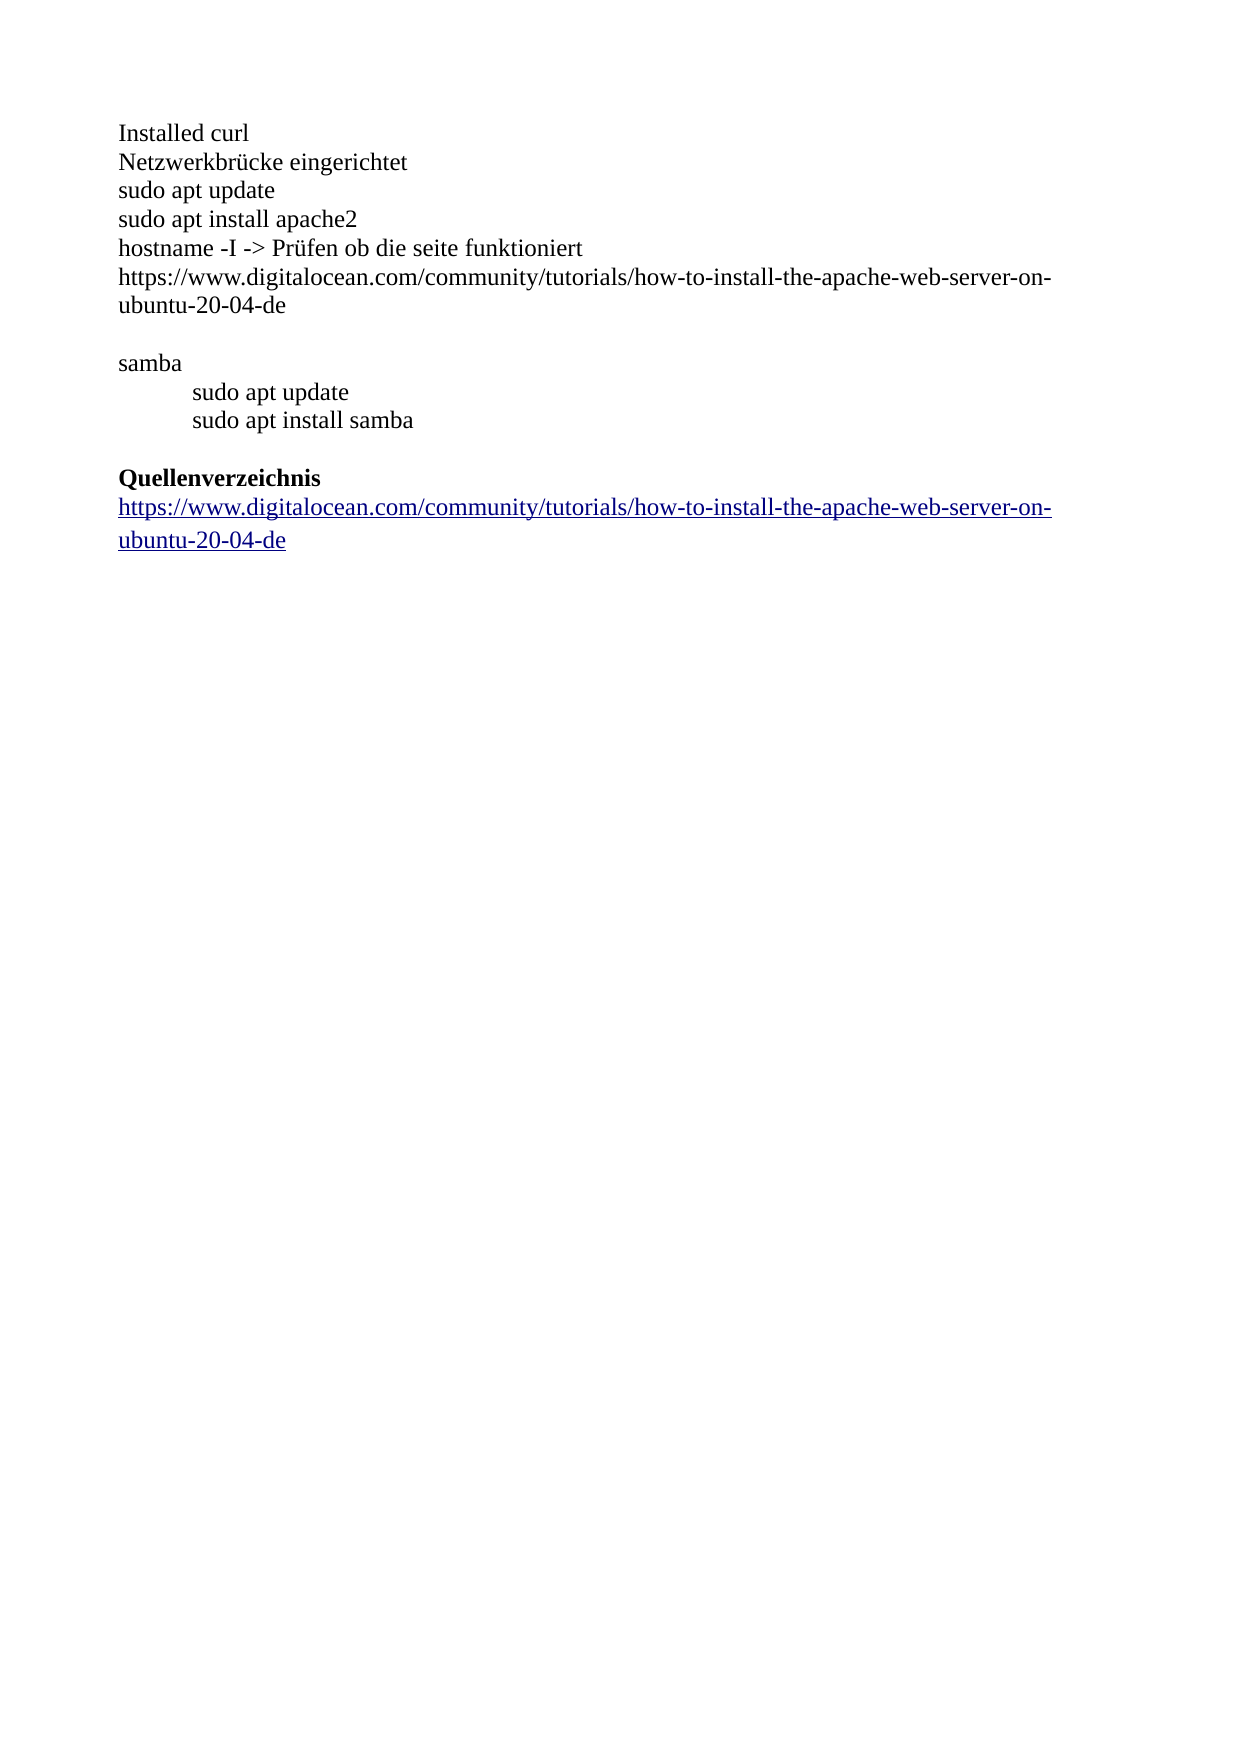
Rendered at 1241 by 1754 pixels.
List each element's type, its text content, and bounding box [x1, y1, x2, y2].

text https://www.digitalocean.com/community/tutorials/how-to-install-the-apache-web-server-on-ubuntu-20-04-de [118, 492, 1122, 554]
text sudo apt update [118, 176, 1122, 204]
text samba [118, 348, 1122, 377]
text hostname -I -> Prüfen ob die seite funktioniert [118, 233, 1122, 262]
text sudo apt install samba [118, 406, 1122, 434]
text https://www.digitalocean.com/community/tutorials/how-to-install-the-apache-web-server-on-ubuntu-20-04-de [118, 262, 1122, 319]
text Installed curl [118, 118, 1122, 147]
text sudo apt install apache2 [118, 204, 1122, 233]
text sudo apt update [118, 377, 1122, 406]
text Netzwerkbrücke eingerichtet [118, 147, 1122, 176]
text Quellenverzeichnis [118, 463, 1122, 492]
